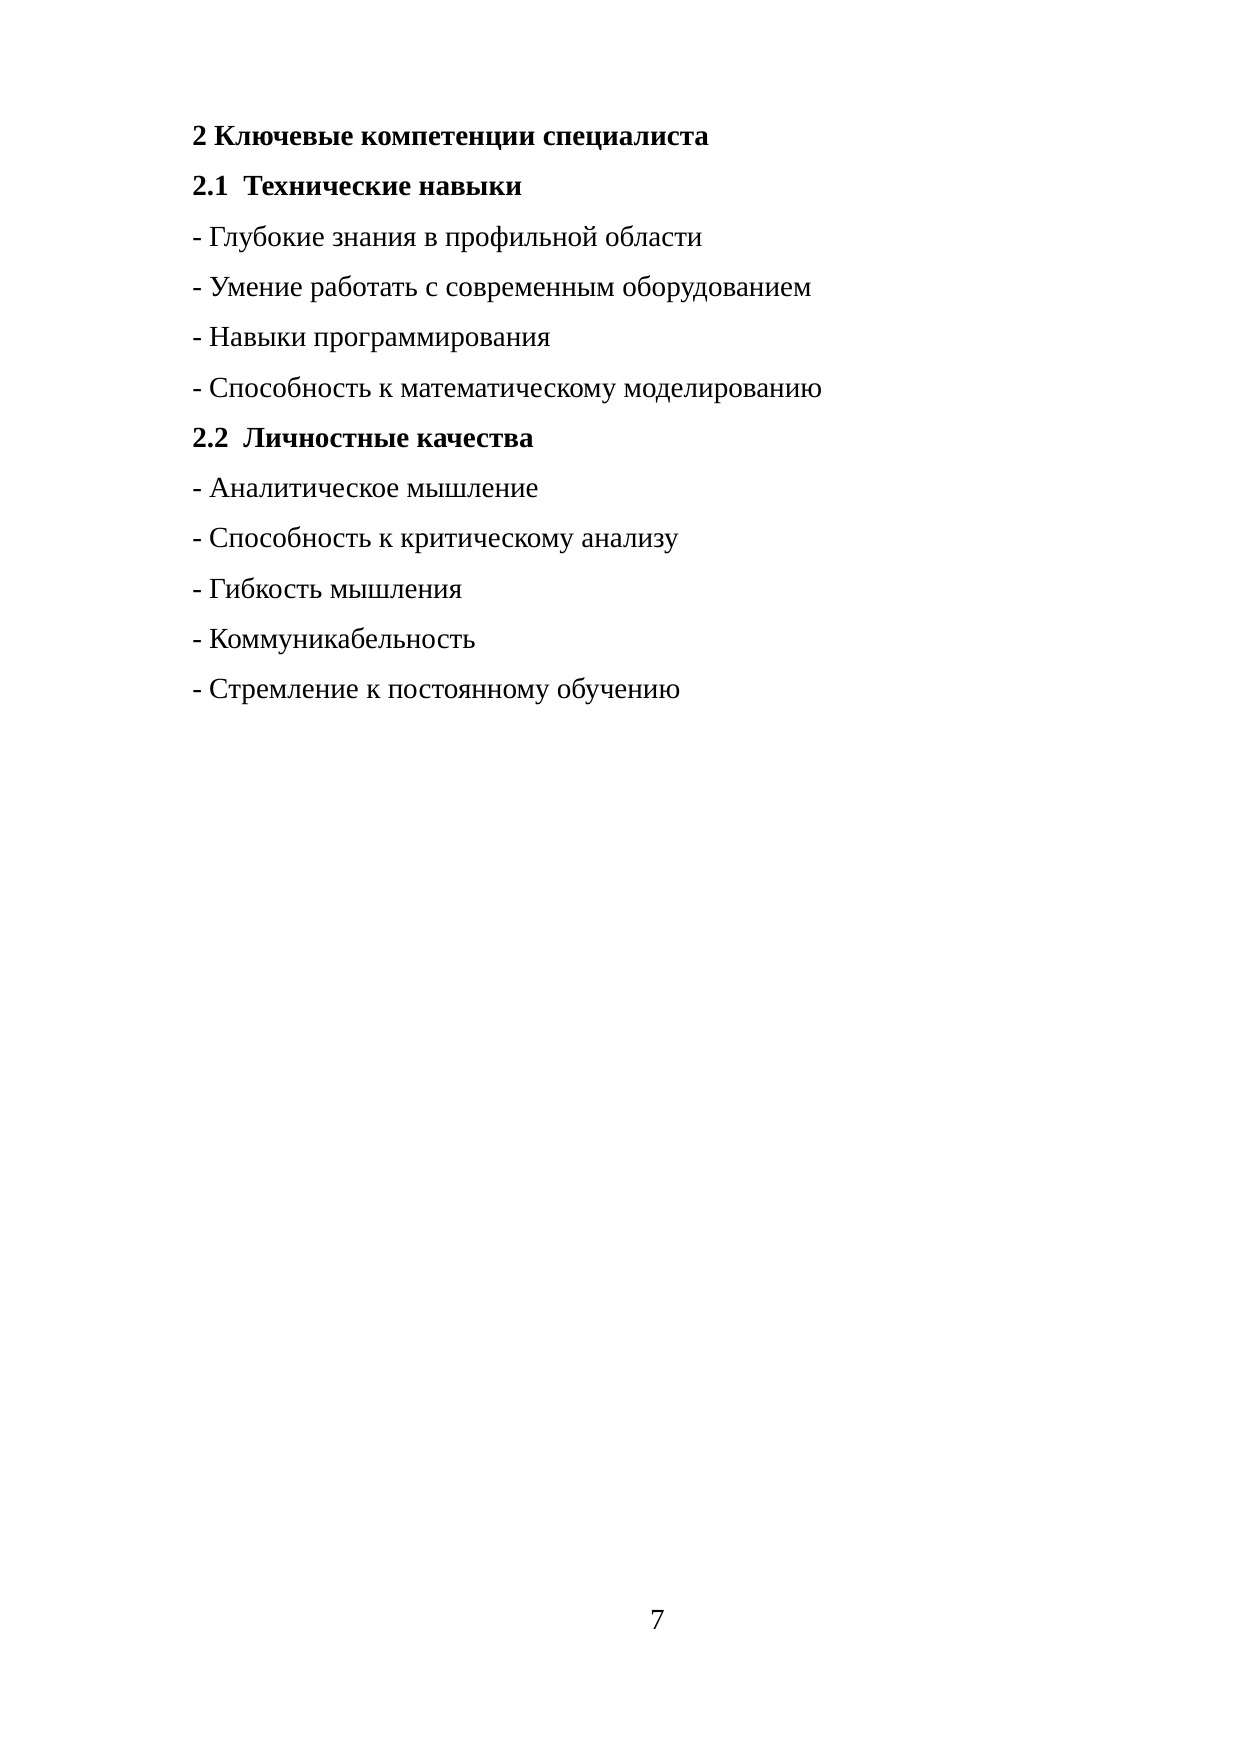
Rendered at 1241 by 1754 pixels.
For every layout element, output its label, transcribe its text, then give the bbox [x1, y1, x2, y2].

text - Способность к критическому анализу [118, 521, 1122, 554]
subtitle Личностные качества [118, 420, 1122, 453]
text - Коммуникабельность [118, 621, 1122, 655]
subtitle Ключевые компетенции специалиста [118, 118, 1122, 152]
text - Стремление к постоянному обучению [118, 672, 1122, 705]
text - Аналитическое мышление [118, 470, 1122, 504]
text - Навыки программирования [118, 319, 1122, 353]
text - Гибкость мышления [118, 571, 1122, 604]
text - Умение работать с современным оборудованием [118, 269, 1122, 303]
text - Способность к математическому моделированию [118, 370, 1122, 403]
subtitle Технические навыки [118, 168, 1122, 202]
text - Глубокие знания в профильной области [118, 219, 1122, 252]
